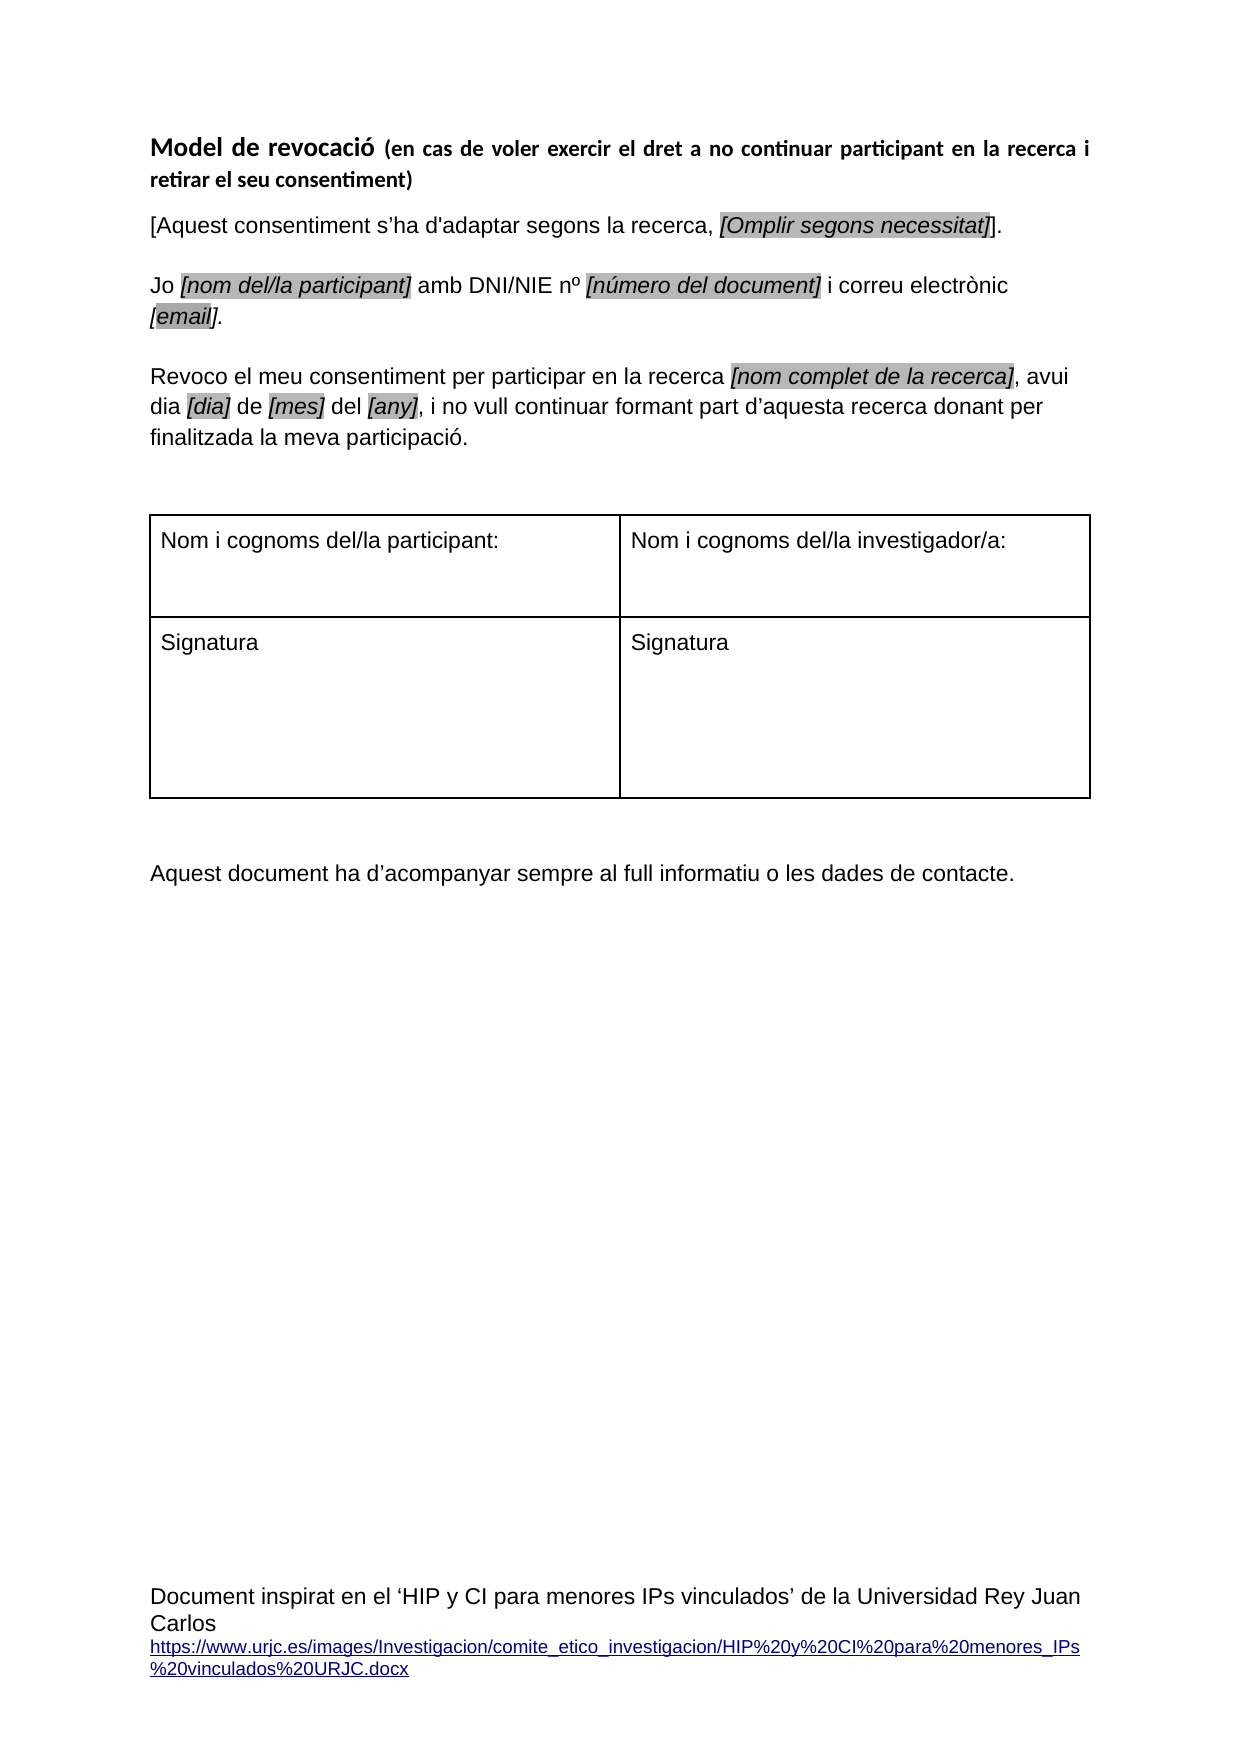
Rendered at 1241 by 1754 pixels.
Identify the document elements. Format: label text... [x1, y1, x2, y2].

table_cell Signatura [621, 618, 1089, 797]
text Aquest document ha d’acompanyar sempre al full informatiu o les dades de contacte. [150, 859, 1090, 886]
table_header Nom i cognoms del/la participant: [151, 516, 619, 616]
text [Aquest consentiment s’ha d'adaptar segons la recerca, [Omplir segons necessitat]]. [150, 212, 1090, 238]
subtitle Model de revocació (en cas de voler exercir el dret a no continuar participant en la recerca i retirar el seu consentiment) [150, 131, 1090, 193]
text Revoco el meu consentiment per participar en la recerca [nom complet de la recerca], avui dia [dia] de [mes] del [any], i no vull continuar formant part d’aquesta recerca donant per finalitzada la meva participació. [150, 363, 1090, 450]
table_header Nom i cognoms del/la investigador/a: [621, 516, 1089, 616]
table_cell Signatura [151, 618, 619, 797]
text Jo [nom del/la participant] amb DNI/NIE nº [número del document] i correu electrònic [email]. [150, 272, 1090, 329]
